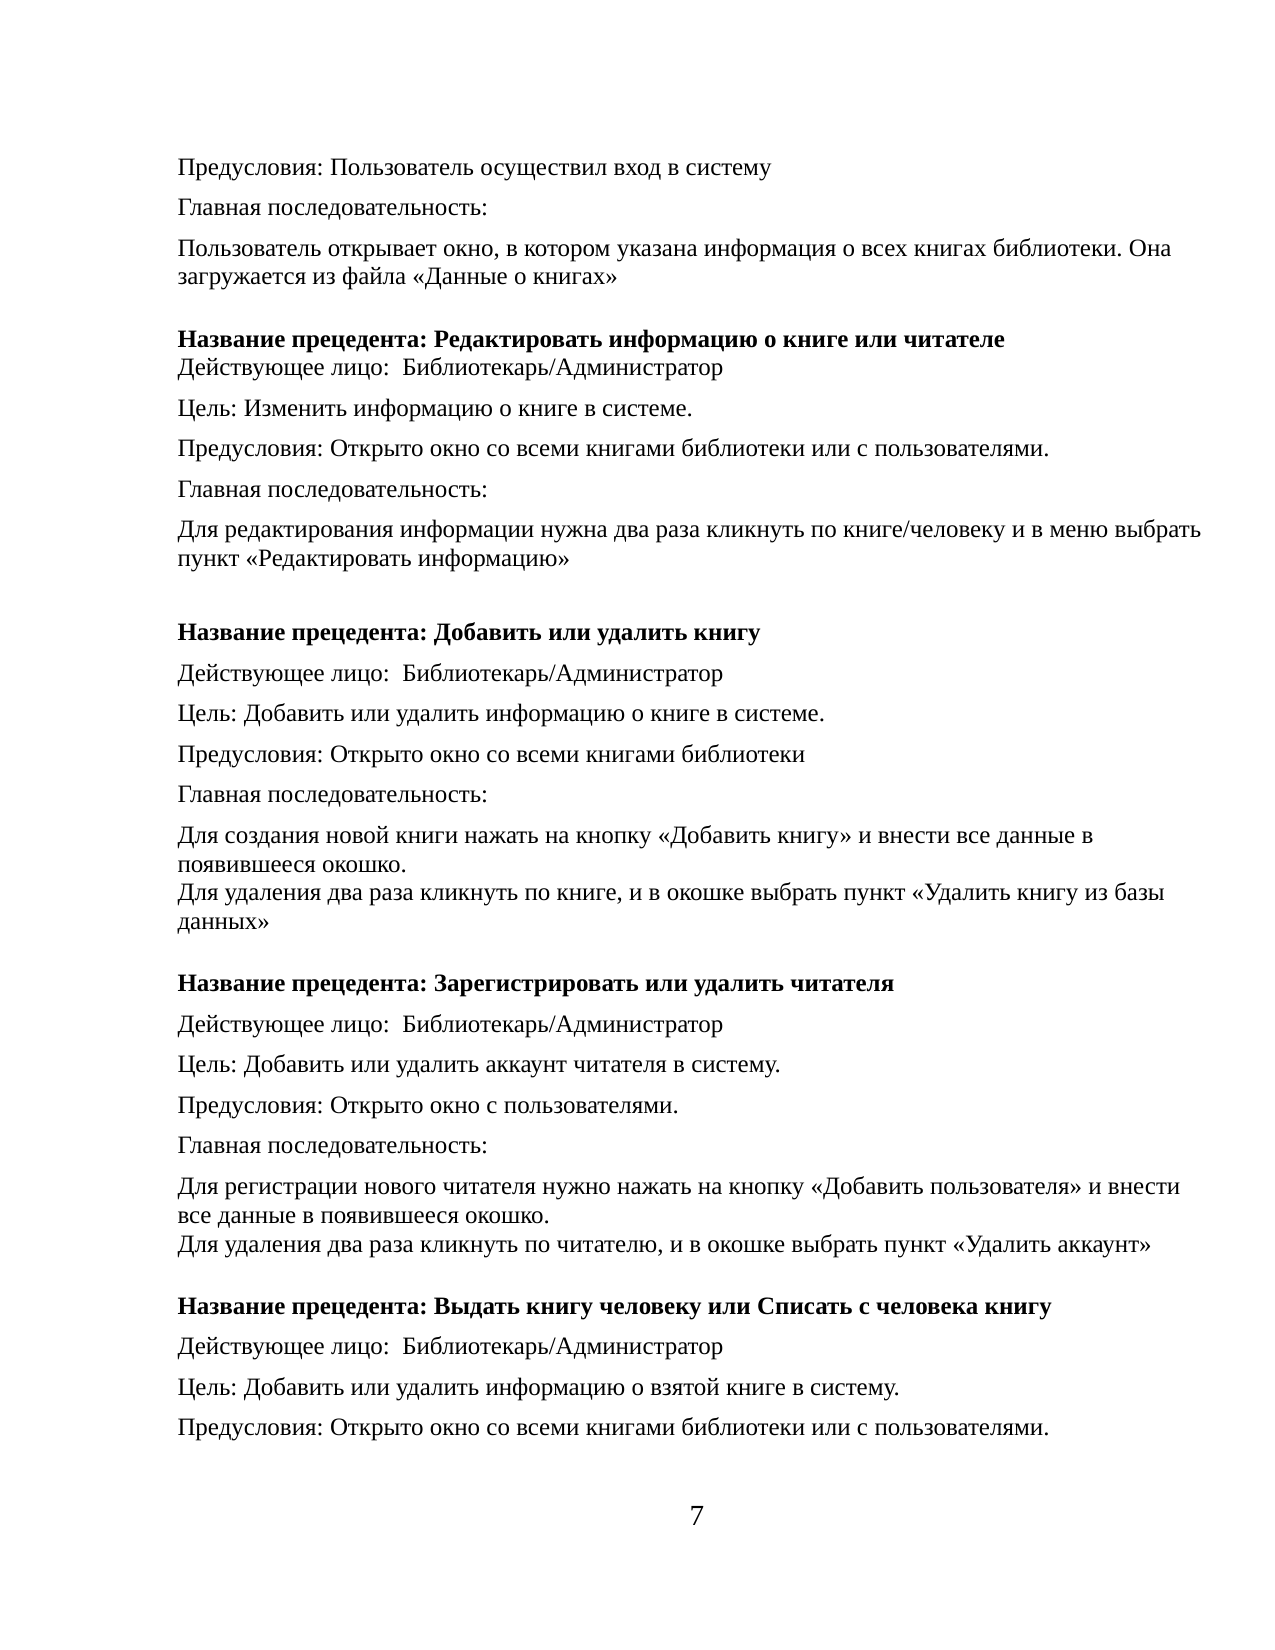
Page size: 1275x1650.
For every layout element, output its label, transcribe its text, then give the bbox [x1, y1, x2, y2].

text Предусловия: Открыто окно со всеми книгами библиотеки или с пользователями. [177, 1412, 1216, 1441]
text Главная последовательность: [177, 779, 1216, 808]
text Для регистрации нового читателя нужно нажать на кнопку «Добавить пользователя» и внести все данные в появившееся окошко. [177, 1171, 1216, 1229]
text Действующее лицо: Библиотекарь/Администратор [177, 658, 1216, 687]
text Цель: Добавить или удалить аккаунт читателя в систему. [177, 1049, 1216, 1078]
text Цель: Добавить или удалить информацию о взятой книге в систему. [177, 1372, 1216, 1401]
text Название прецедента: Добавить или удалить книгу [177, 617, 1216, 646]
text Действующее лицо: Библиотекарь/Администратор [177, 352, 1216, 381]
text Для удаления два раза кликнуть по читателю, и в окошке выбрать пункт «Удалить аккаунт» [177, 1229, 1216, 1257]
text Предусловия: Открыто окно с пользователями. [177, 1090, 1216, 1119]
text Главная последовательность: [177, 474, 1216, 503]
text Для удаления два раза кликнуть по книге, и в окошке выбрать пункт «Удалить книгу из базы данных» [177, 877, 1216, 935]
text Главная последовательность: [177, 1131, 1216, 1159]
text Название прецедента: Редактировать информацию о книге или читателе [177, 324, 1216, 352]
text Цель: Изменить информацию о книге в системе. [177, 393, 1216, 422]
text Название прецедента: Зарегистрировать или удалить читателя [177, 968, 1216, 997]
text Действующее лицо: Библиотекарь/Администратор [177, 1331, 1216, 1360]
text Главная последовательность: [177, 192, 1216, 221]
text Предусловия: Открыто окно со всеми книгами библиотеки или с пользователями. [177, 433, 1216, 462]
text Цель: Добавить или удалить информацию о книге в системе. [177, 698, 1216, 727]
text Для создания новой книги нажать на кнопку «Добавить книгу» и внести все данные в появившееся окошко. [177, 820, 1216, 877]
text Пользователь открывает окно, в котором указана информация о всех книгах библиотеки. Она загружается из файла «Данные о книгах» [177, 233, 1216, 290]
text Предусловия: Открыто окно со всеми книгами библиотеки [177, 739, 1216, 768]
text Предусловия: Пользователь осуществил вход в систему [177, 152, 1216, 180]
text Название прецедента: Выдать книгу человеку или Списать с человека книгу [177, 1291, 1216, 1320]
text Действующее лицо: Библиотекарь/Администратор [177, 1009, 1216, 1038]
text Для редактирования информации нужна два раза кликнуть по книге/человеку и в меню выбрать пункт «Редактировать информацию» [177, 514, 1216, 572]
